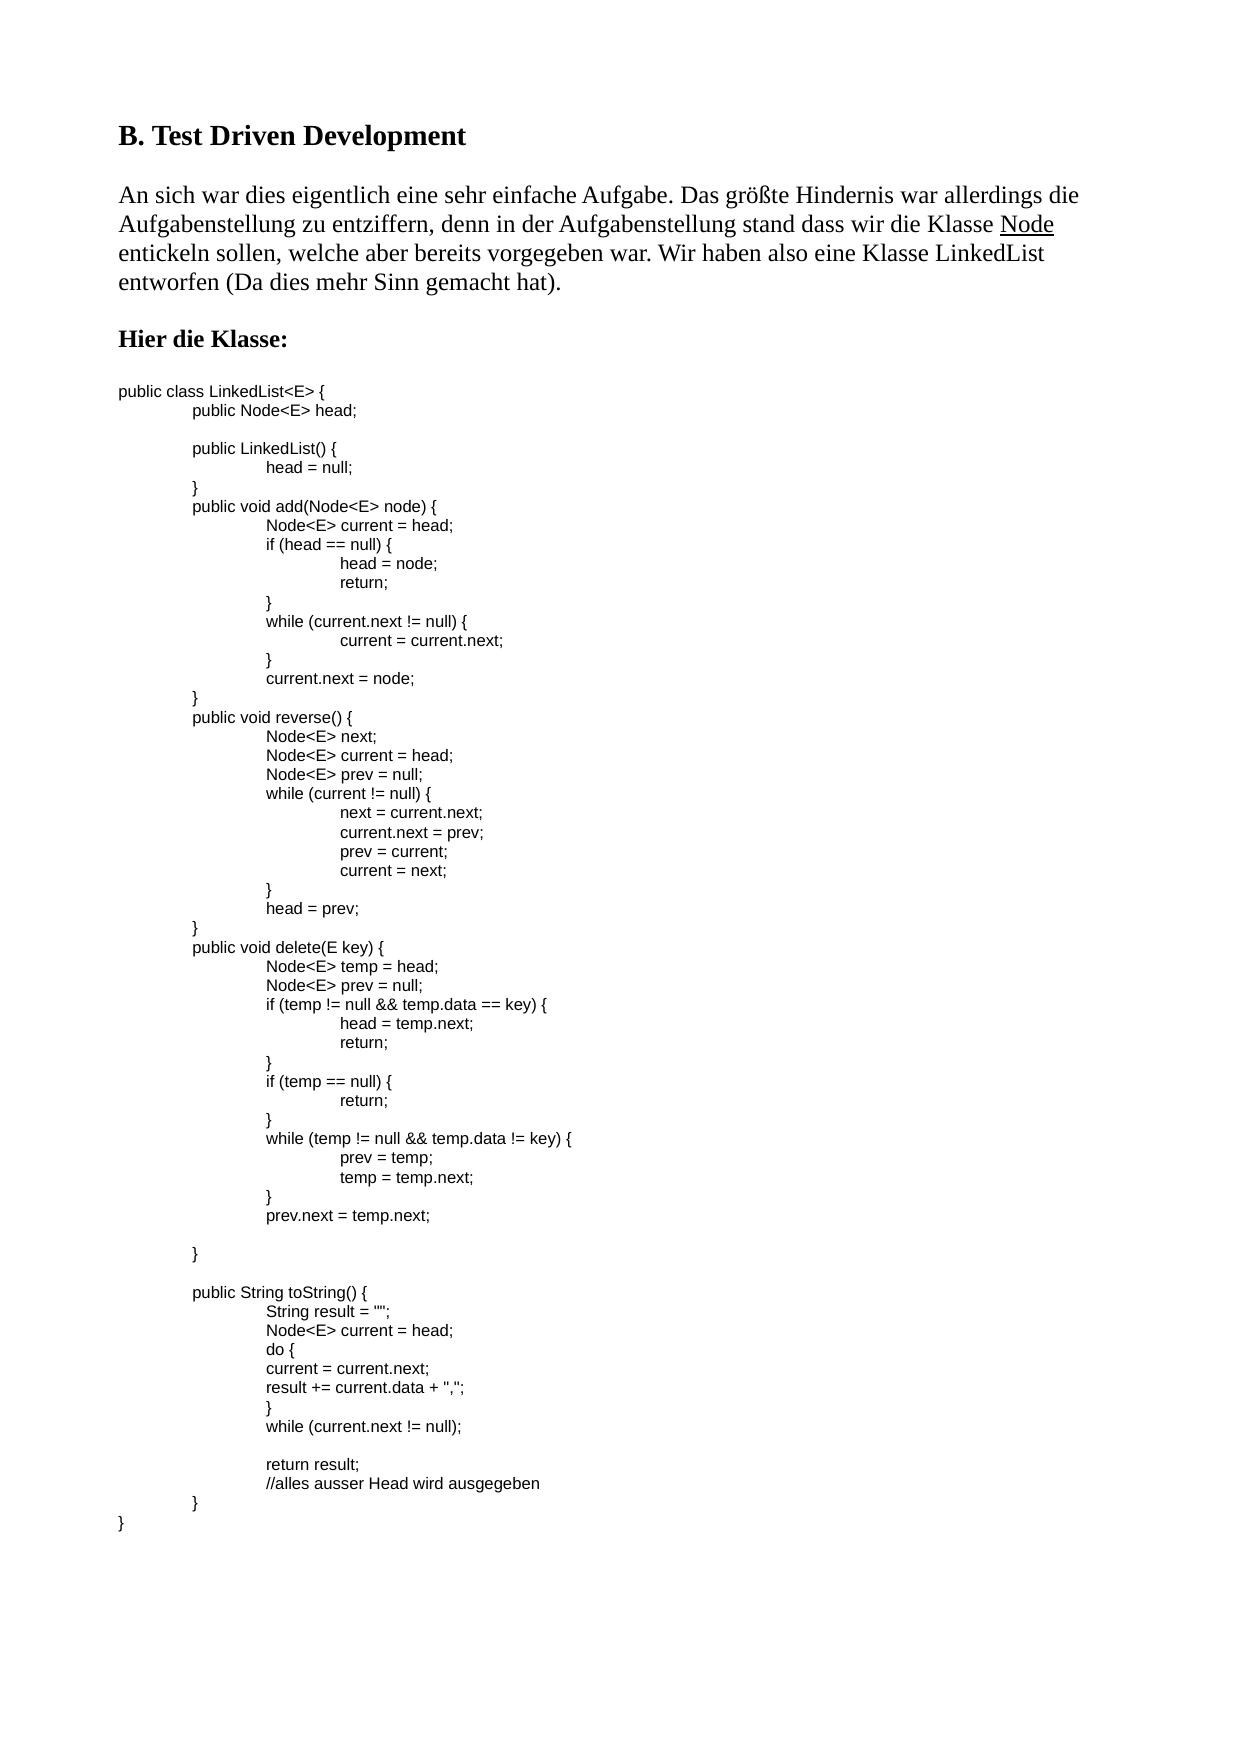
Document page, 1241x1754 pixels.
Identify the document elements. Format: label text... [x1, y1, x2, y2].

text head = node; [118, 554, 1122, 573]
text public class LinkedList<E> { [118, 382, 1122, 401]
text } [118, 1493, 1122, 1512]
text Node<E> current = head; [118, 746, 1122, 765]
text prev = temp; [118, 1148, 1122, 1167]
text temp = temp.next; [118, 1167, 1122, 1187]
text } [118, 1397, 1122, 1417]
text result += current.data + ","; [118, 1378, 1122, 1397]
text head = prev; [118, 899, 1122, 918]
text } [118, 1187, 1122, 1206]
text while (temp != null && temp.data != key) { [118, 1129, 1122, 1148]
text public Node<E> head; [118, 401, 1122, 420]
text public String toString() { [118, 1282, 1122, 1302]
text public void reverse() { [118, 707, 1122, 727]
text return result; [118, 1455, 1122, 1474]
text return; [118, 1033, 1122, 1052]
text current.next = node; [118, 669, 1122, 688]
text while (current != null) { [118, 784, 1122, 803]
text Node<E> next; [118, 727, 1122, 746]
text while (current.next != null) { [118, 612, 1122, 631]
text String result = ""; [118, 1302, 1122, 1321]
text } [118, 1244, 1122, 1263]
text current = current.next; [118, 631, 1122, 650]
text current = next; [118, 861, 1122, 880]
text } [118, 1110, 1122, 1129]
text Node<E> prev = null; [118, 976, 1122, 995]
text B. Test Driven Development [118, 118, 1122, 152]
text } [118, 1052, 1122, 1072]
text } [118, 688, 1122, 707]
text if (temp == null) { [118, 1072, 1122, 1091]
text current = current.next; [118, 1359, 1122, 1378]
text An sich war dies eigentlich eine sehr einfache Aufgabe. Das größte Hindernis war allerdings die Aufgabenstellung zu entziffern, denn in der Aufgabenstellung stand dass wir die Klasse Node entickeln sollen, welche aber bereits vorgegeben war. Wir haben also eine Klasse LinkedList entworfen (Da dies mehr Sinn gemacht hat). [118, 180, 1122, 295]
text do { [118, 1340, 1122, 1359]
text } [118, 918, 1122, 937]
text current.next = prev; [118, 822, 1122, 842]
text prev.next = temp.next; [118, 1206, 1122, 1225]
text public LinkedList() { [118, 439, 1122, 458]
text //alles ausser Head wird ausgegeben [118, 1474, 1122, 1493]
text public void delete(E key) { [118, 937, 1122, 957]
text head = temp.next; [118, 1014, 1122, 1033]
text head = null; [118, 458, 1122, 477]
text return; [118, 1091, 1122, 1110]
text Node<E> current = head; [118, 516, 1122, 535]
text while (current.next != null); [118, 1417, 1122, 1436]
text Node<E> current = head; [118, 1321, 1122, 1340]
text } [118, 650, 1122, 669]
text } [118, 477, 1122, 497]
text public void add(Node<E> node) { [118, 497, 1122, 516]
text } [118, 1512, 1122, 1532]
text Hier die Klasse: [118, 324, 1122, 353]
text Node<E> temp = head; [118, 957, 1122, 976]
text } [118, 880, 1122, 899]
text prev = current; [118, 842, 1122, 861]
text if (temp != null && temp.data == key) { [118, 995, 1122, 1014]
text if (head == null) { [118, 535, 1122, 554]
text } [118, 592, 1122, 612]
text return; [118, 573, 1122, 592]
text Node<E> prev = null; [118, 765, 1122, 784]
text next = current.next; [118, 803, 1122, 822]
